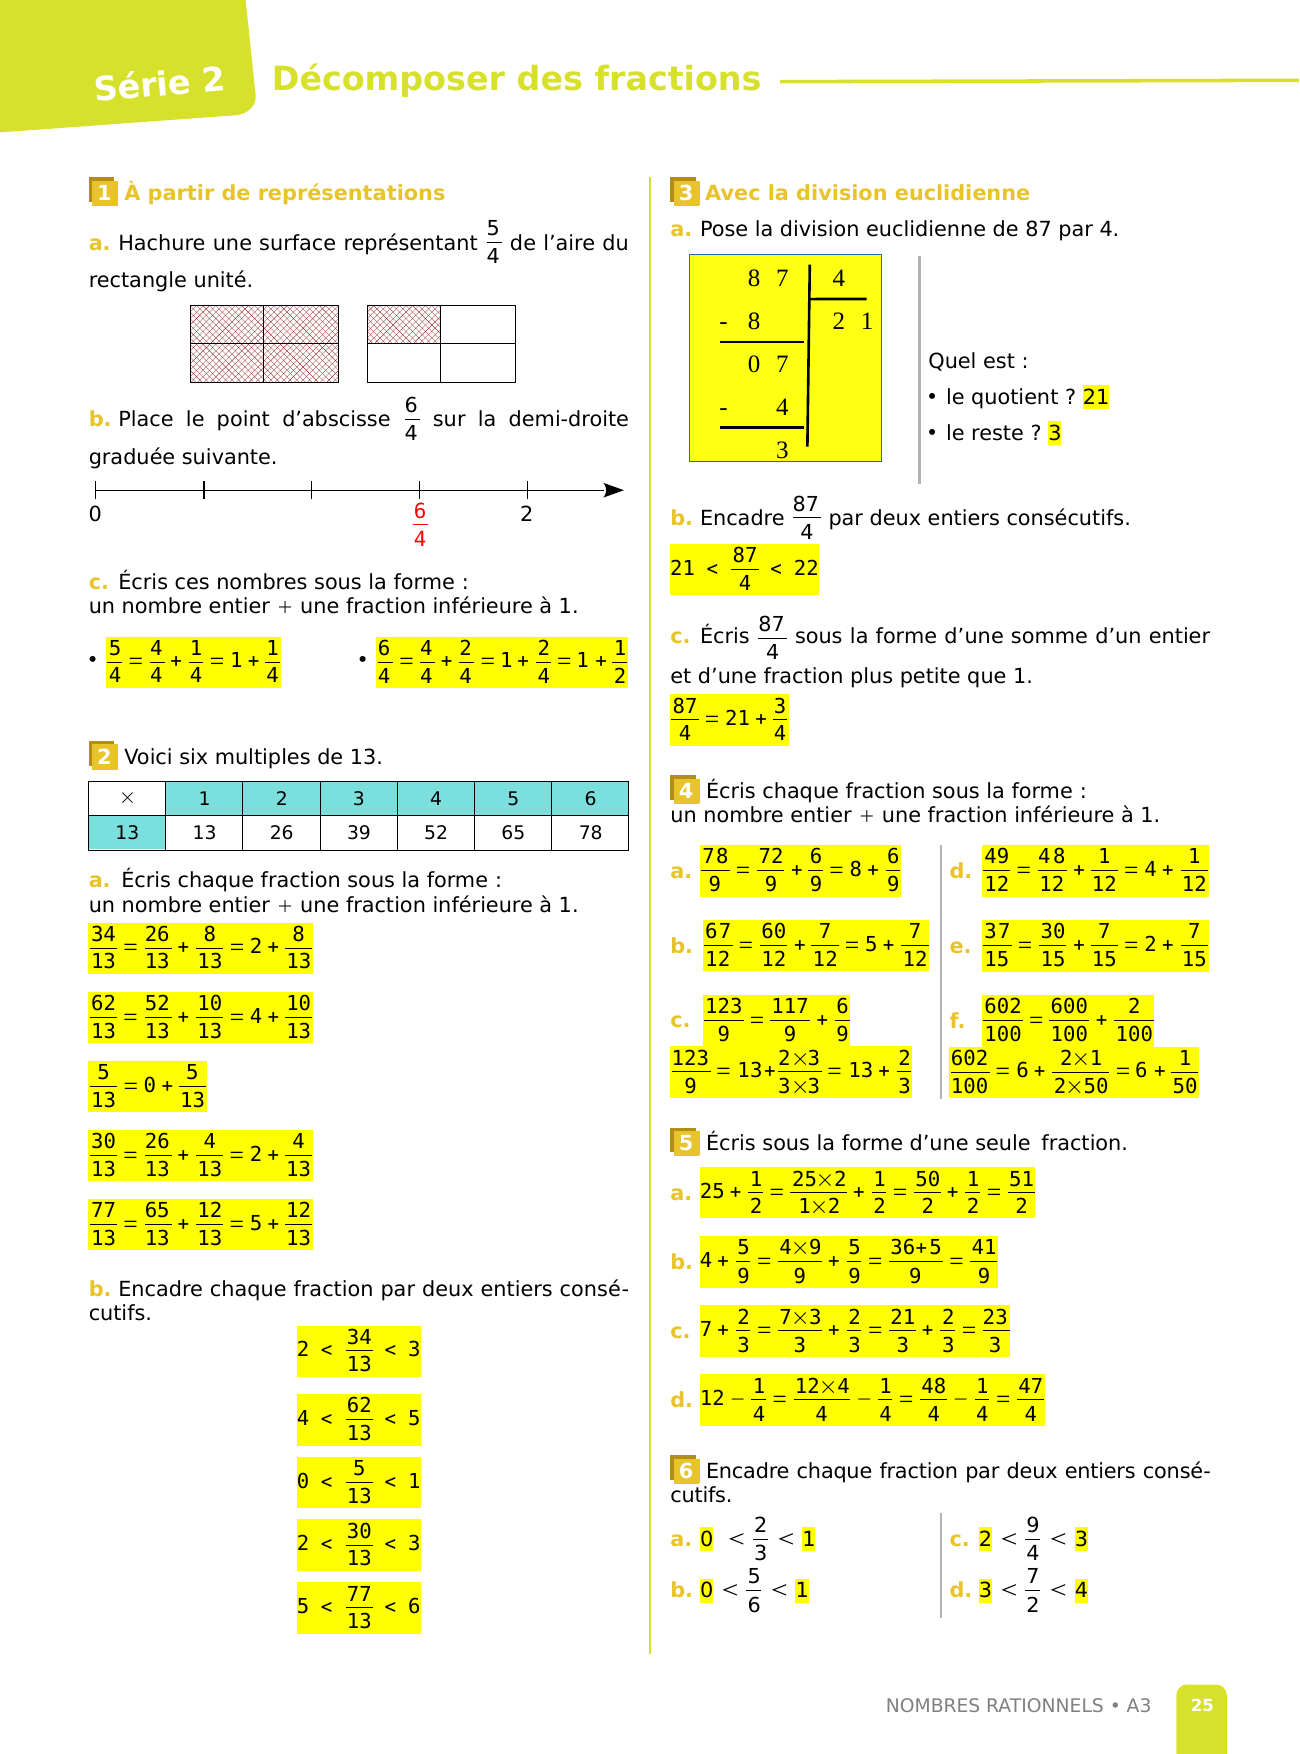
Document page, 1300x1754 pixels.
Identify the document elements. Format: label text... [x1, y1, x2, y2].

table_cell 13 [89, 816, 165, 849]
list 3  4 [949, 1565, 1211, 1617]
subtitle À partir de représentations [114, 177, 629, 205]
table_cell 65 [475, 816, 551, 849]
text un nombre entier  une fraction inférieure à 1. [670, 803, 1211, 827]
list 2  3 [949, 1513, 1211, 1565]
table_cell 26 [243, 816, 320, 849]
list Encadre par deux entiers consécutifs. [670, 492, 1211, 544]
list Pose la division euclidienne de 87 par 4. [670, 217, 1211, 241]
table_cell 78 [552, 816, 628, 849]
list 0  1 [670, 1513, 932, 1565]
list Place le point d’abscisse sur la demi-droite graduée suivante. [88, 394, 629, 469]
table_header 6 [552, 782, 628, 815]
subtitle Voici six multiples de 13. [114, 741, 629, 769]
list Encadre chaque fraction par deux entiers consé­cutifs. [88, 1277, 629, 1326]
table_header 5 [475, 782, 551, 815]
table_cell 13 [166, 816, 242, 849]
list 0  1 [670, 1565, 932, 1617]
text un nombre entier  une fraction inférieure à 1. [88, 594, 629, 619]
list Écris ces nombres sous la forme : [88, 570, 629, 594]
text Quel est : [928, 349, 1211, 373]
list Hachure une surface représentant de l’aire du rectangle unité. [88, 217, 629, 293]
table_header 4 [398, 782, 474, 815]
subtitle Encadre chaque fraction par deux entiers consé­cutifs. [670, 1455, 1211, 1508]
table_header 1 [166, 782, 242, 815]
subtitle Avec la division euclidienne [696, 177, 1211, 205]
list le quotient ? 21 [928, 385, 1083, 409]
table_header × [89, 782, 165, 815]
list le quotient ? 21 [1109, 385, 1211, 409]
table_cell 52 [398, 816, 474, 849]
subtitle Écris sous la forme d’une seule fraction. [670, 1127, 1211, 1155]
table_cell 39 [321, 816, 397, 849]
table_header 2 [243, 782, 320, 815]
subtitle Écris chaque fraction sous la forme : [696, 775, 1211, 803]
list le reste ? 3 [928, 421, 1211, 445]
table_header 3 [321, 782, 397, 815]
list Écris sous la forme d’une somme d’un entier et d’une fraction plus petite que 1. [670, 613, 1211, 688]
list Écris chaque fraction sous la forme : [88, 868, 629, 893]
text un nombre entier  une fraction inférieure à 1. [88, 893, 629, 917]
